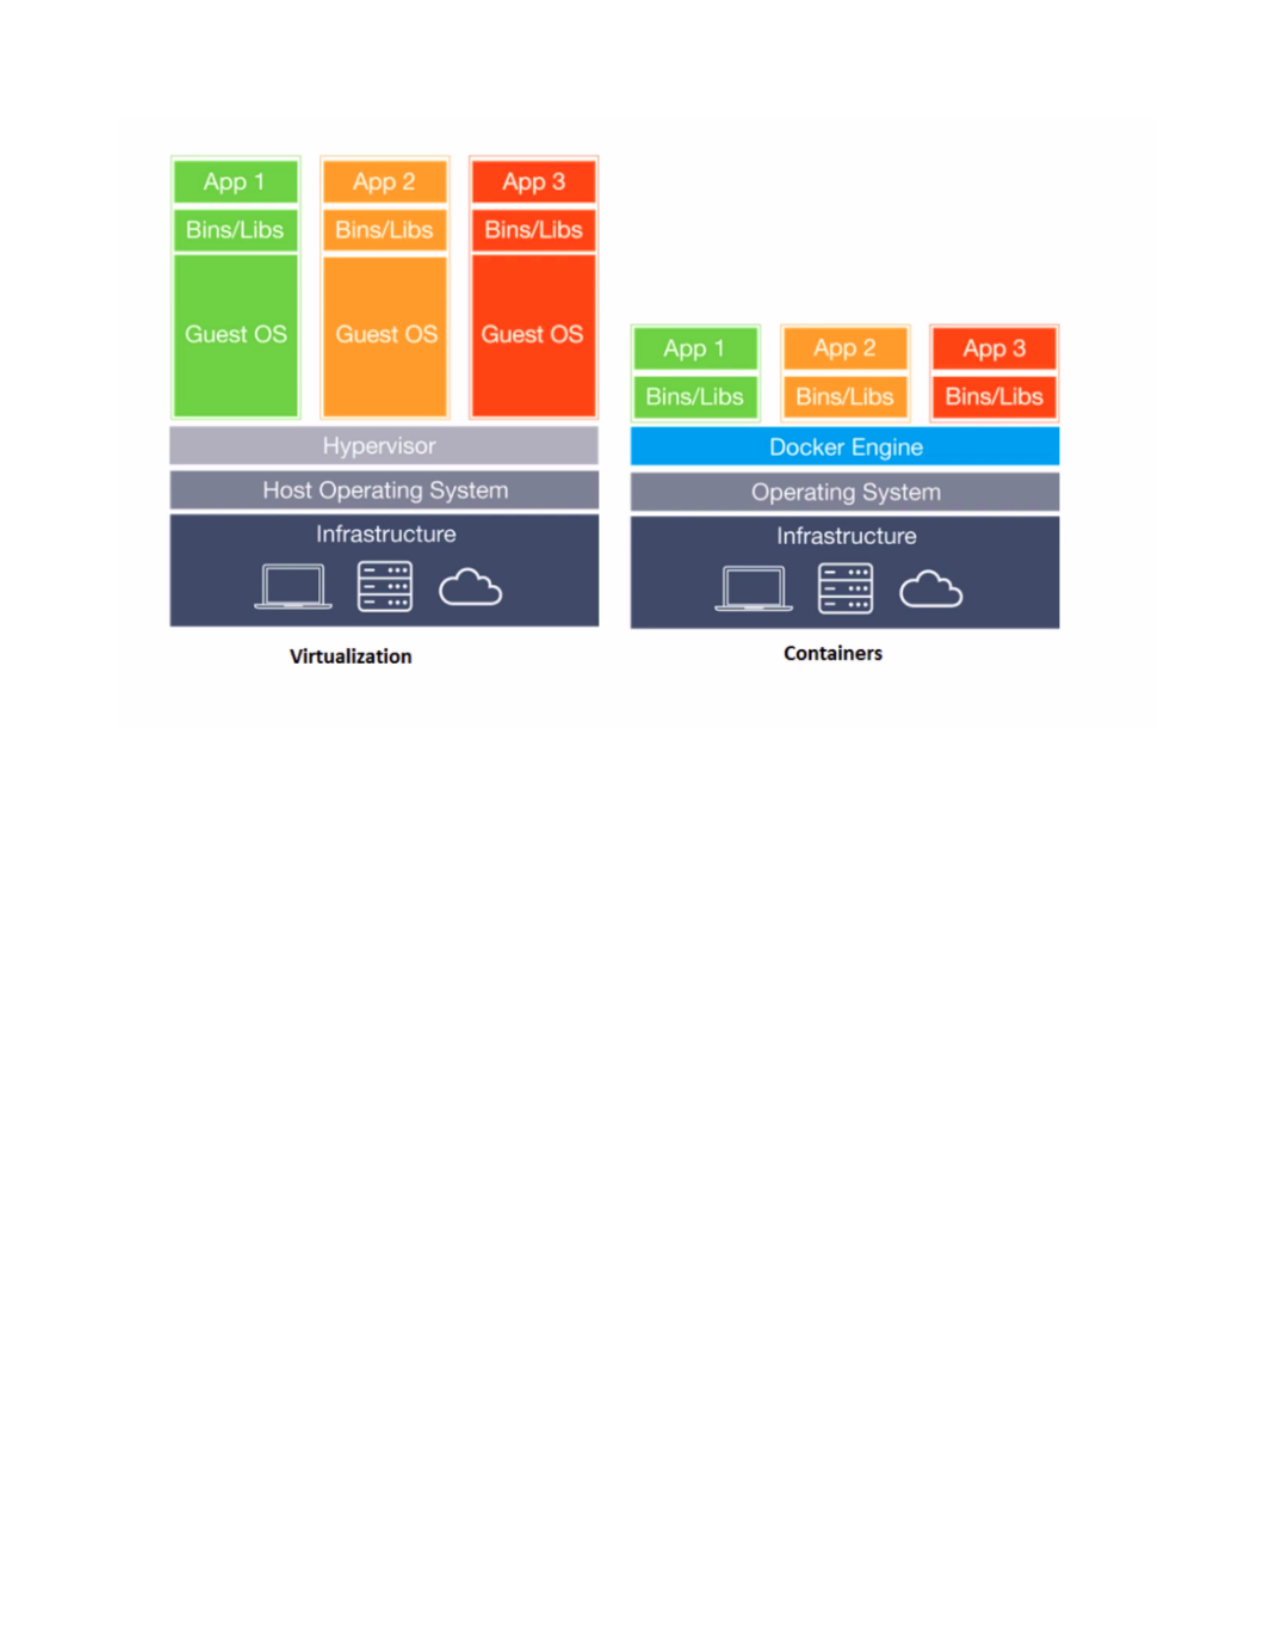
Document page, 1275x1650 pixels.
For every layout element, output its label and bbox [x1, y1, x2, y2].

picture [118, 118, 1157, 727]
